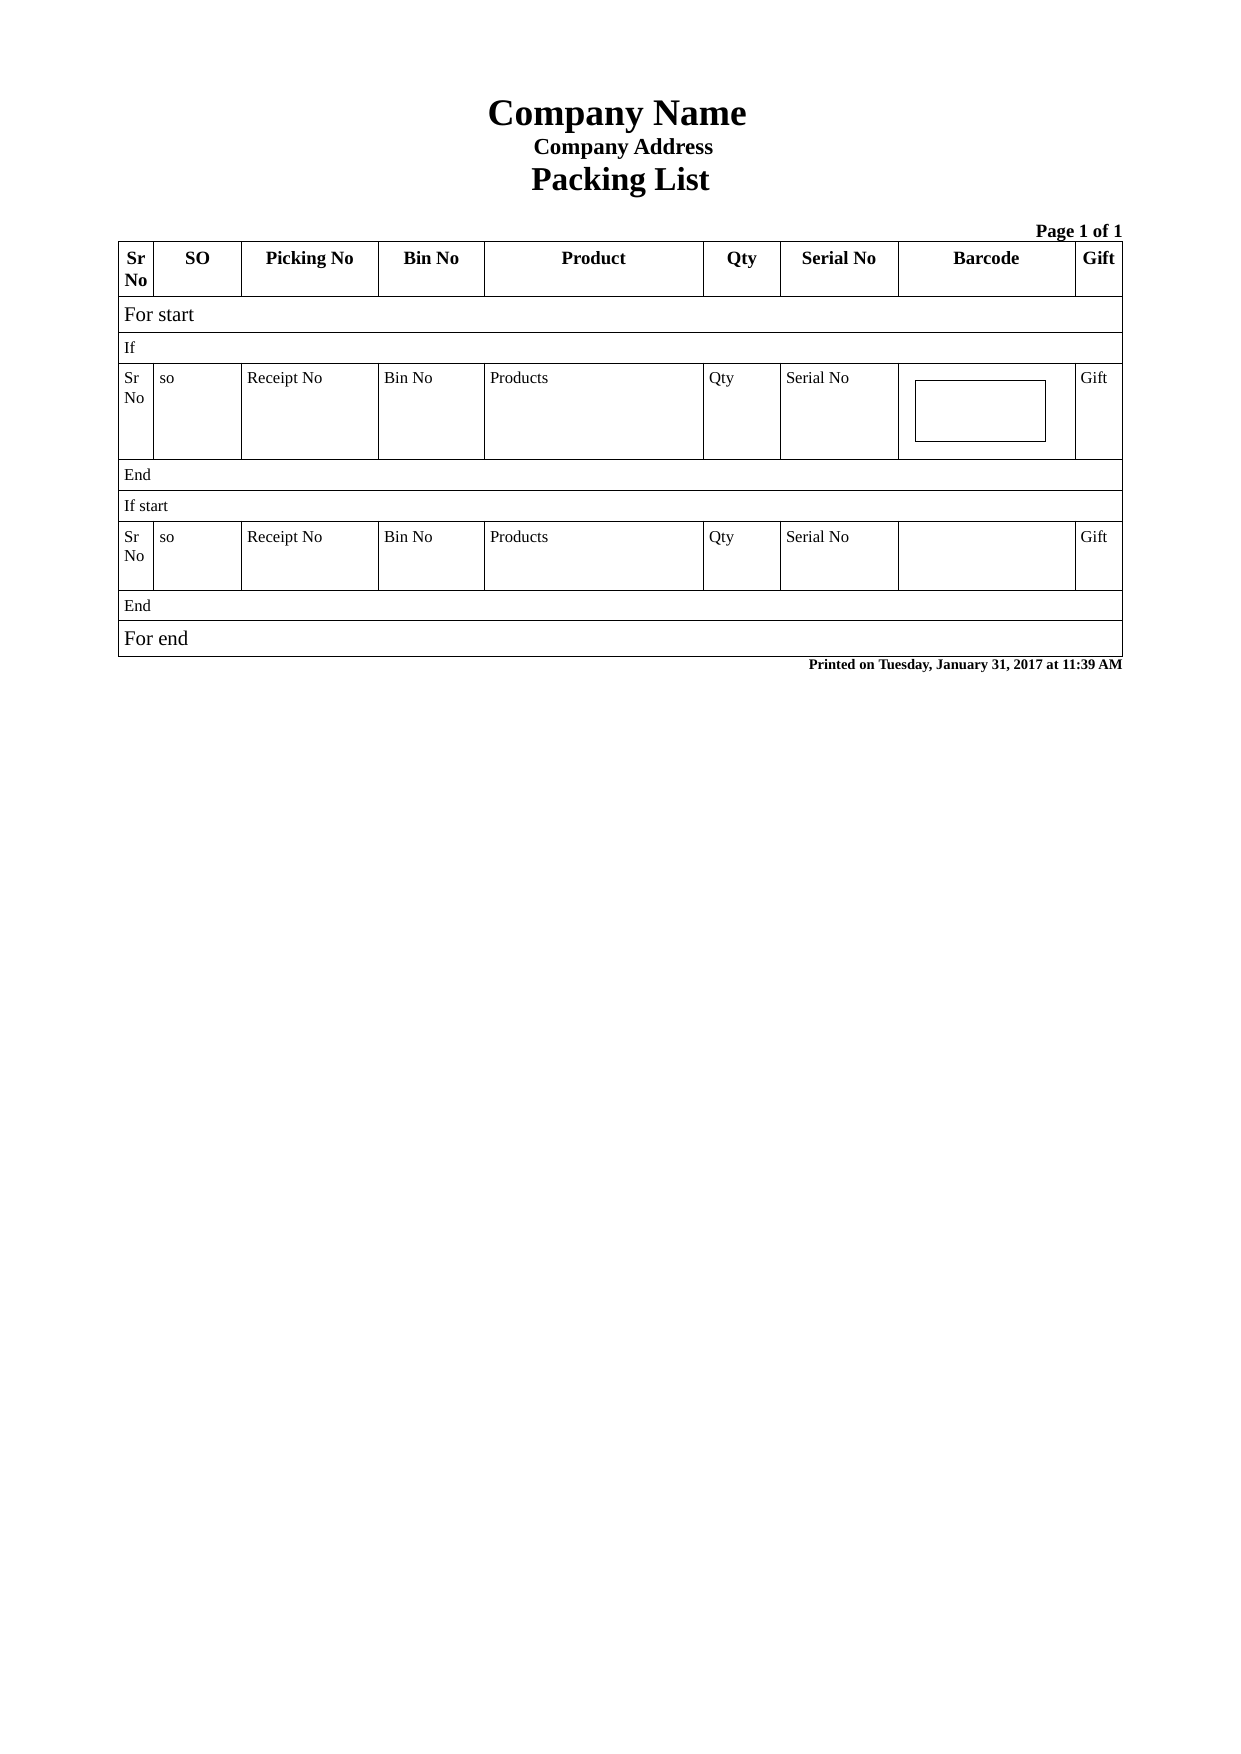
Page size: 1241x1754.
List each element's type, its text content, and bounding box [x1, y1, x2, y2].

table_cell Sr No [119, 364, 153, 459]
table_header Barcode [899, 242, 1075, 296]
table_cell For end [119, 621, 1122, 656]
table_cell Products [485, 364, 703, 459]
table_header Bin No [379, 242, 484, 296]
text Printed on Tuesday, January 31, 2017 at 11:39 AM [118, 657, 1122, 673]
table_cell If start [119, 491, 1122, 521]
table_cell Gift [1076, 364, 1122, 459]
table_header Picking No [242, 242, 378, 296]
table_cell For start [119, 297, 1122, 332]
table_cell so [154, 522, 241, 590]
table_cell [899, 522, 1075, 590]
table_cell Receipt No [242, 522, 378, 590]
table_cell Receipt No [242, 364, 378, 459]
subtitle Page 1 of 1 [118, 220, 1122, 241]
table_cell Serial No [781, 364, 898, 459]
table_cell Gift [1076, 522, 1122, 590]
table_header Sr No [119, 242, 153, 296]
table_header Gift [1076, 242, 1122, 296]
table_cell so [154, 364, 241, 459]
table_cell Bin No [379, 364, 484, 459]
table_cell End [119, 460, 1122, 490]
table_header Product [485, 242, 703, 296]
table_cell Products [485, 522, 703, 590]
table_cell Qty [704, 364, 780, 459]
table_header Serial No [781, 242, 898, 296]
table_header Qty [704, 242, 780, 296]
table_cell Serial No [781, 522, 898, 590]
table_cell Qty [704, 522, 780, 590]
table_cell [899, 364, 1075, 459]
table_cell Bin No [379, 522, 484, 590]
table_cell Sr No [119, 522, 153, 590]
table_header SO [154, 242, 241, 296]
table_cell End [119, 591, 1122, 620]
table_cell If [119, 333, 1122, 362]
